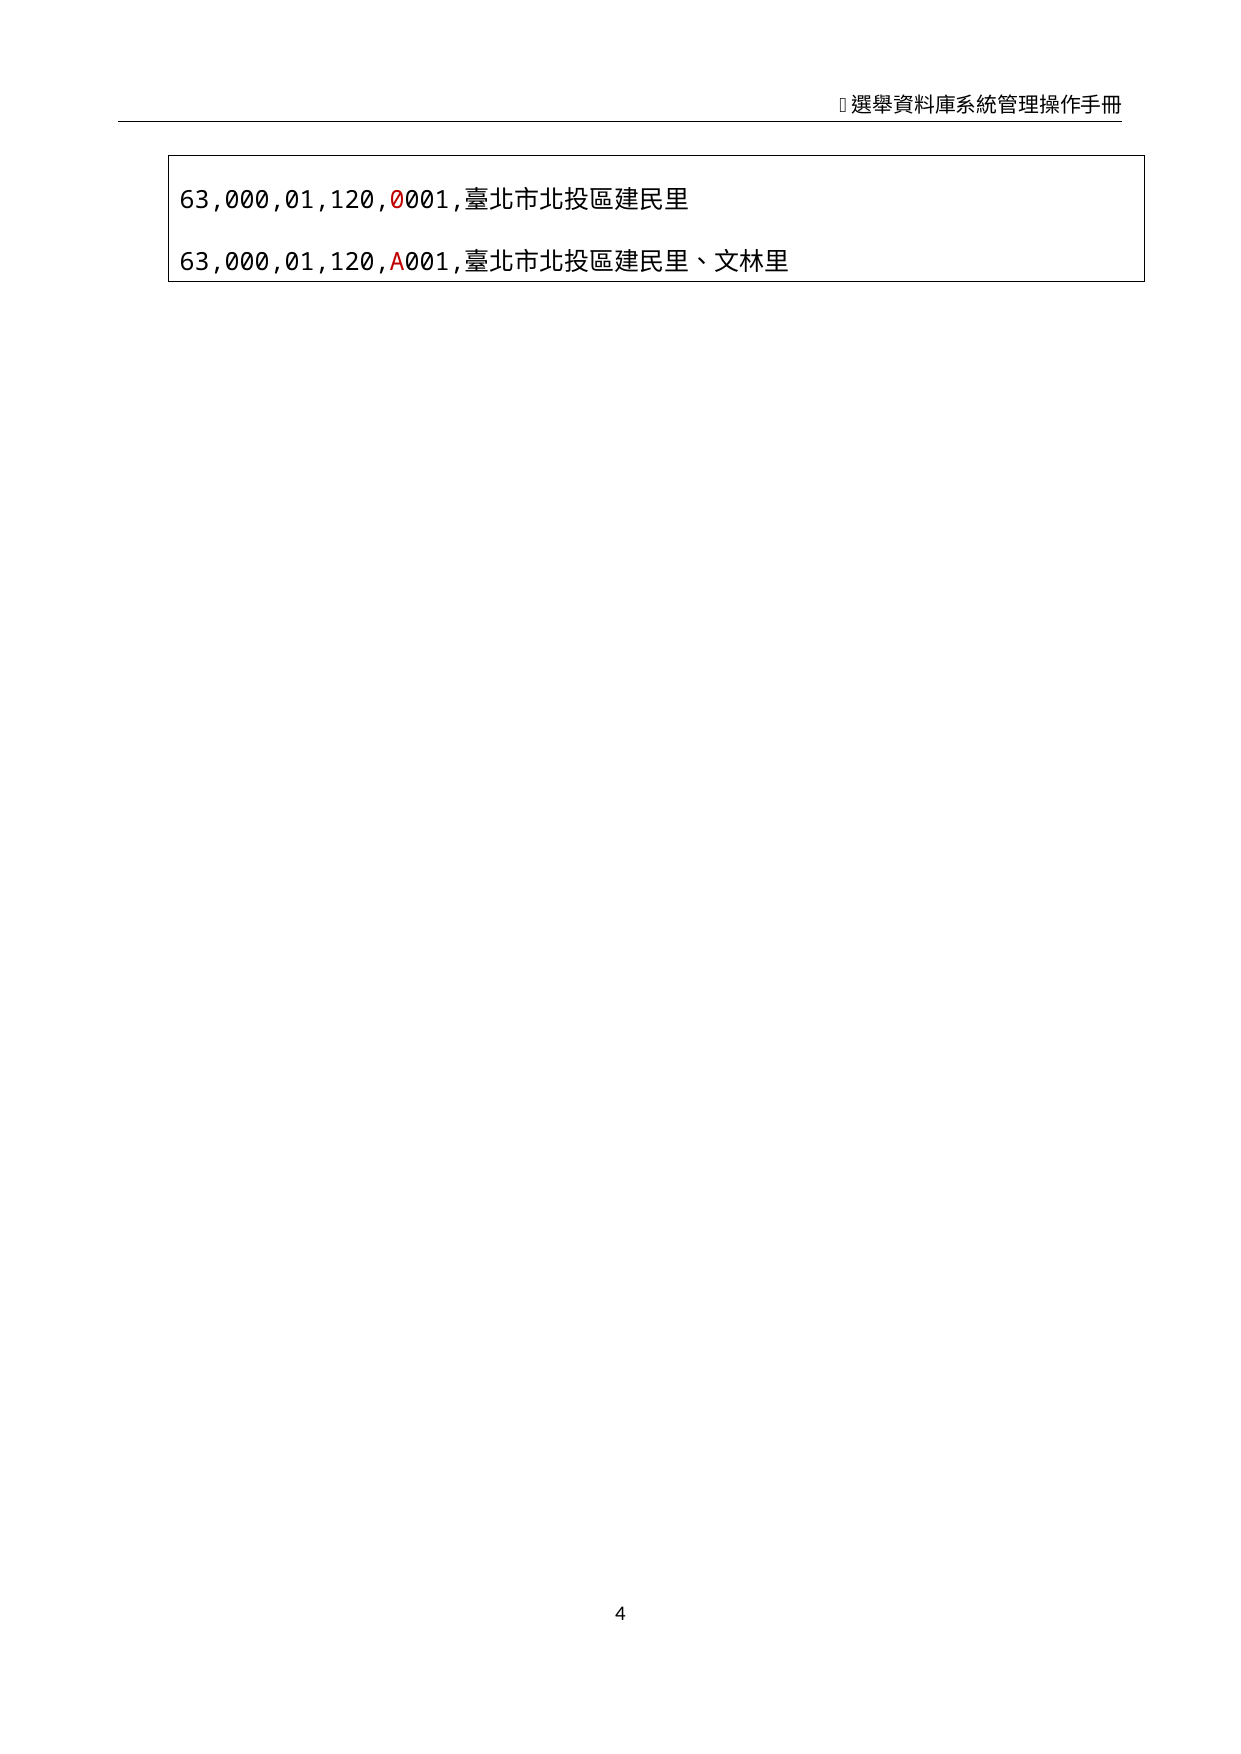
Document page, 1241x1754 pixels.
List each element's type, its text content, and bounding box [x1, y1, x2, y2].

table_header 63,000,01,120,0001,臺北市北投區建民里 63,000,01,120,A001,臺北市北投區建民里、文林里 [169, 156, 1144, 281]
